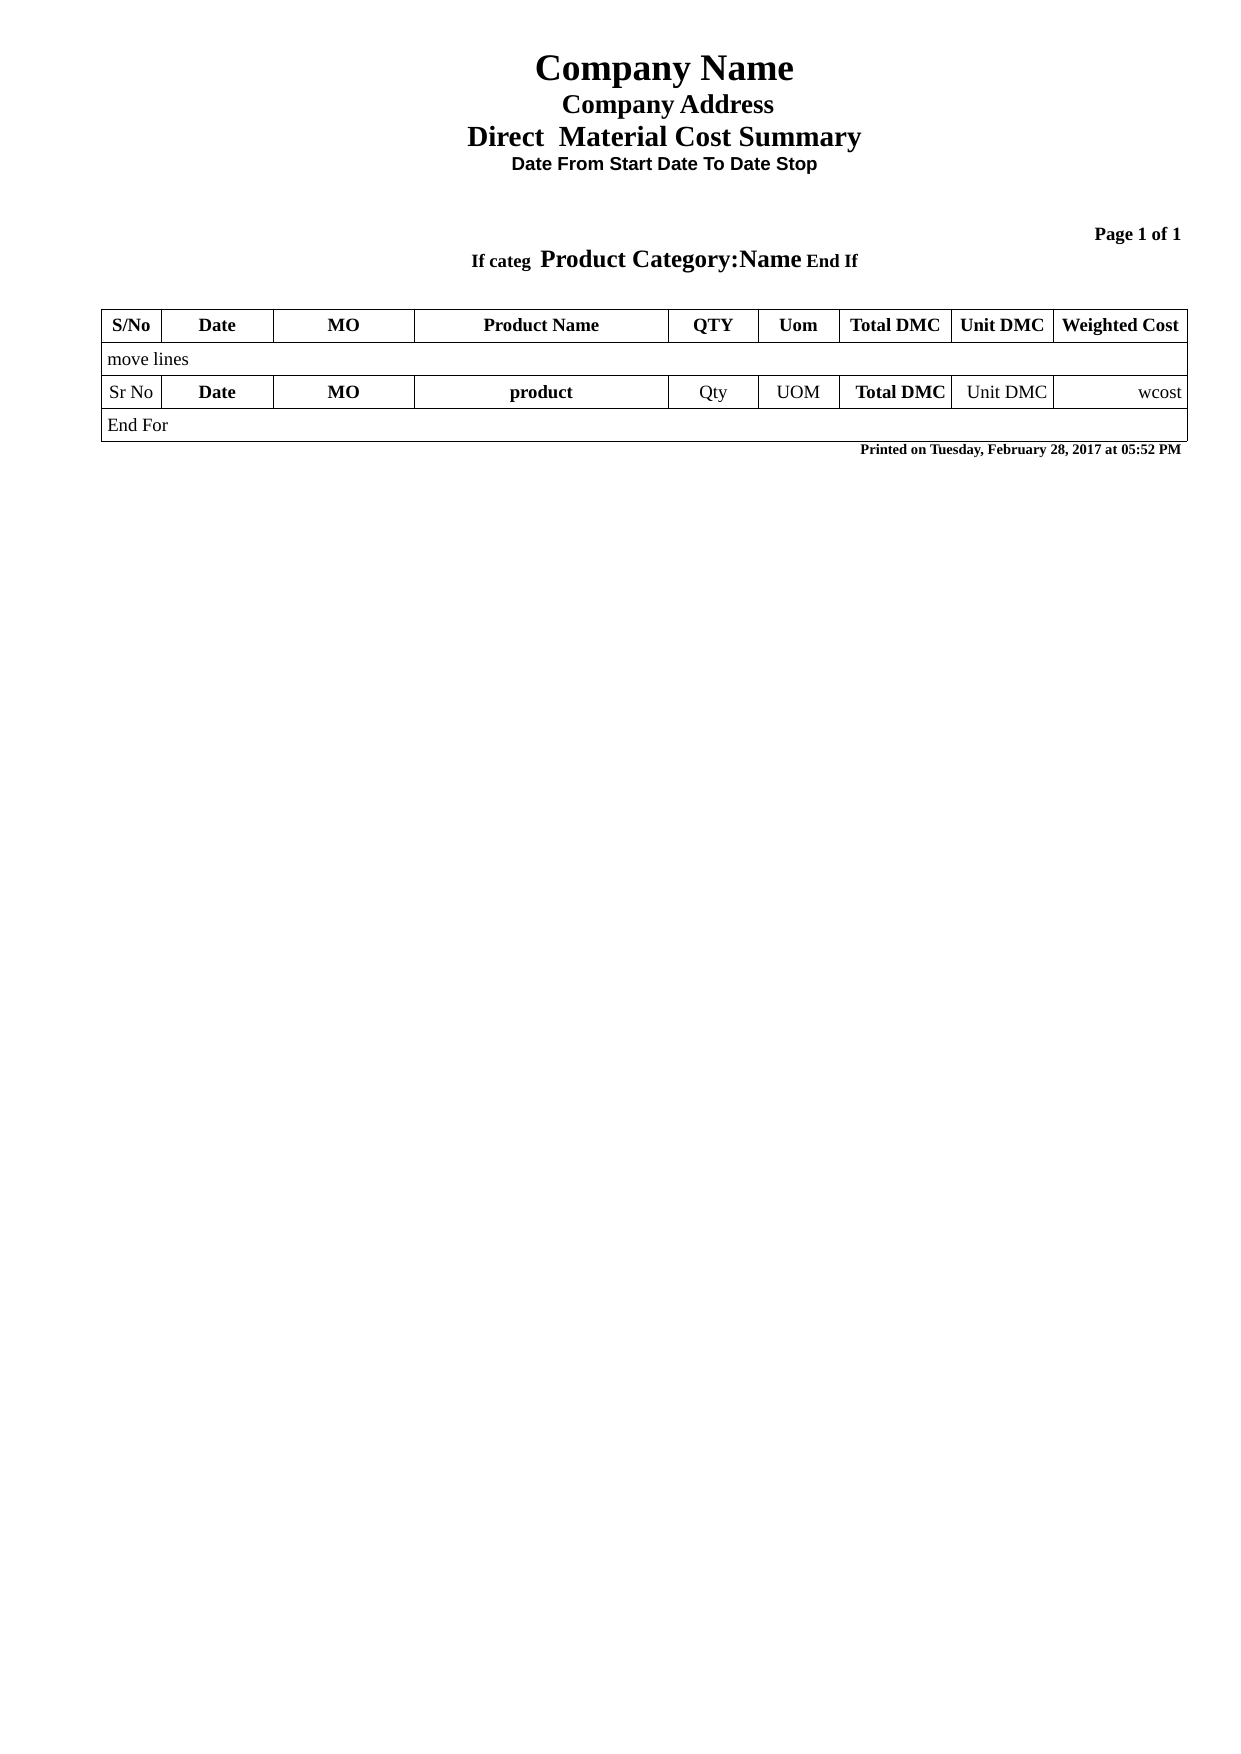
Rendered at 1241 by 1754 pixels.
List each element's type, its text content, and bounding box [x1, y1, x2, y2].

table_cell UOM [759, 376, 839, 408]
table_cell MO [274, 376, 414, 408]
table_cell Uom [759, 310, 839, 342]
table_cell S/No [102, 310, 161, 342]
table_cell Weighted Cost [1054, 310, 1187, 342]
table_cell MO [274, 310, 414, 342]
table_cell Sr No [102, 376, 161, 408]
table_cell wcost [1054, 376, 1187, 408]
table_cell Date [162, 376, 273, 408]
table_header [101, 273, 1187, 308]
table_cell move lines [102, 343, 1187, 375]
table_cell product [415, 376, 668, 408]
table_cell Date [162, 310, 273, 342]
table_cell Product Name [415, 310, 668, 342]
table_cell Unit DMC [952, 310, 1053, 342]
table_cell Total DMC [840, 376, 951, 408]
table_cell End For [102, 409, 1187, 441]
subtitle Page 1 of 1 [148, 223, 1181, 244]
table_cell QTY [669, 310, 758, 342]
table_cell Total DMC [840, 310, 951, 342]
subtitle If categ Product Category:Name End If [148, 244, 1181, 273]
text Printed on Tuesday, February 28, 2017 at 05:52 PM [148, 442, 1181, 458]
table_cell Qty [669, 376, 758, 408]
table_cell Unit DMC [952, 376, 1053, 408]
